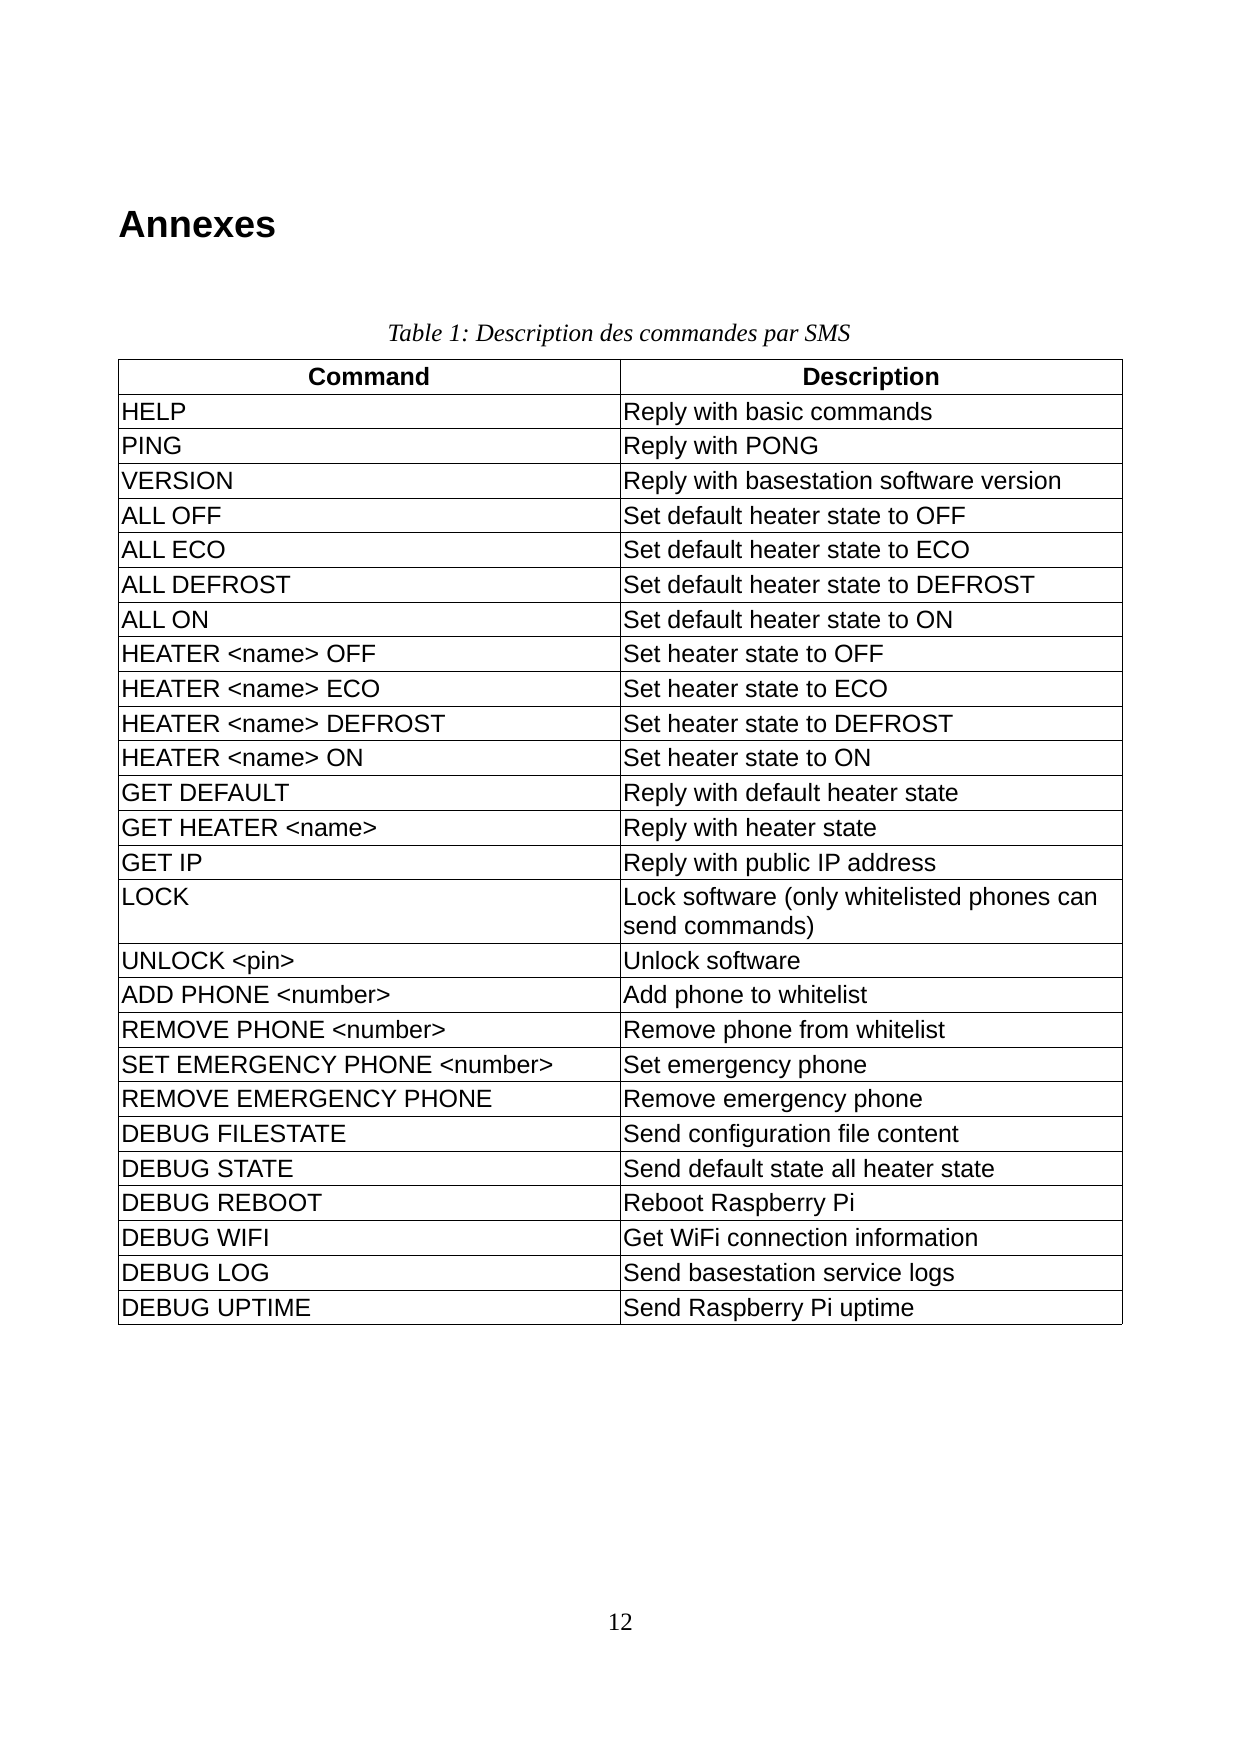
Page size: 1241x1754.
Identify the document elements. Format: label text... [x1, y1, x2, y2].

table_cell Reply with public IP address [621, 846, 1122, 879]
table_cell LOCK [119, 880, 620, 943]
table_cell Get WiFi connection information [621, 1221, 1122, 1255]
table_cell Remove phone from whitelist [621, 1013, 1122, 1047]
table_cell HEATER <name> ON [119, 741, 620, 775]
table_cell Set heater state to ECO [621, 672, 1122, 706]
table_cell SET EMERGENCY PHONE <number> [119, 1048, 620, 1081]
table_cell REMOVE PHONE <number> [119, 1013, 620, 1047]
table_cell Reply with basestation software version [621, 464, 1122, 498]
table_cell PING [119, 429, 620, 463]
table_cell Reply with basic commands [621, 395, 1122, 428]
table_header Description [621, 360, 1122, 393]
table_cell Set heater state to OFF [621, 637, 1122, 671]
table_cell UNLOCK <pin> [119, 944, 620, 977]
table_cell Remove emergency phone [621, 1082, 1122, 1116]
table_cell ALL ECO [119, 533, 620, 567]
table_cell GET DEFAULT [119, 776, 620, 810]
table_cell Reboot Raspberry Pi [621, 1186, 1122, 1220]
table_cell Reply with PONG [621, 429, 1122, 463]
table_cell Set default heater state to ON [621, 603, 1122, 636]
table_cell DEBUG STATE [119, 1152, 620, 1185]
table_cell GET HEATER <name> [119, 811, 620, 844]
table_cell Send basestation service logs [621, 1256, 1122, 1289]
subtitle Annexes [118, 201, 1122, 245]
table_cell Send Raspberry Pi uptime [621, 1291, 1122, 1324]
table_cell HEATER <name> ECO [119, 672, 620, 706]
table_cell Add phone to whitelist [621, 978, 1122, 1012]
text Table 1: Description des commandes par SMS [118, 318, 1122, 346]
table_cell Set default heater state to OFF [621, 499, 1122, 532]
table_cell Set heater state to DEFROST [621, 707, 1122, 740]
table_cell Set emergency phone [621, 1048, 1122, 1081]
table_cell Set default heater state to DEFROST [621, 568, 1122, 602]
table_header Command [119, 360, 620, 393]
table_cell HEATER <name> OFF [119, 637, 620, 671]
table_cell Set heater state to ON [621, 741, 1122, 775]
table_cell DEBUG UPTIME [119, 1291, 620, 1324]
table_cell DEBUG FILESTATE [119, 1117, 620, 1151]
table_cell ALL ON [119, 603, 620, 636]
table_cell Set default heater state to ECO [621, 533, 1122, 567]
table_cell Send default state all heater state [621, 1152, 1122, 1185]
table_cell ALL OFF [119, 499, 620, 532]
table_cell REMOVE EMERGENCY PHONE [119, 1082, 620, 1116]
table_cell ALL DEFROST [119, 568, 620, 602]
table_cell Lock software (only whitelisted phones can send commands) [621, 880, 1122, 943]
table_cell Reply with default heater state [621, 776, 1122, 810]
table_cell DEBUG WIFI [119, 1221, 620, 1255]
table_cell DEBUG REBOOT [119, 1186, 620, 1220]
table_cell Unlock software [621, 944, 1122, 977]
table_cell Send configuration file content [621, 1117, 1122, 1151]
table_cell DEBUG LOG [119, 1256, 620, 1289]
table_cell VERSION [119, 464, 620, 498]
table_cell ADD PHONE <number> [119, 978, 620, 1012]
table_cell Reply with heater state [621, 811, 1122, 844]
table_cell HEATER <name> DEFROST [119, 707, 620, 740]
table_cell HELP [119, 395, 620, 428]
table_cell GET IP [119, 846, 620, 879]
